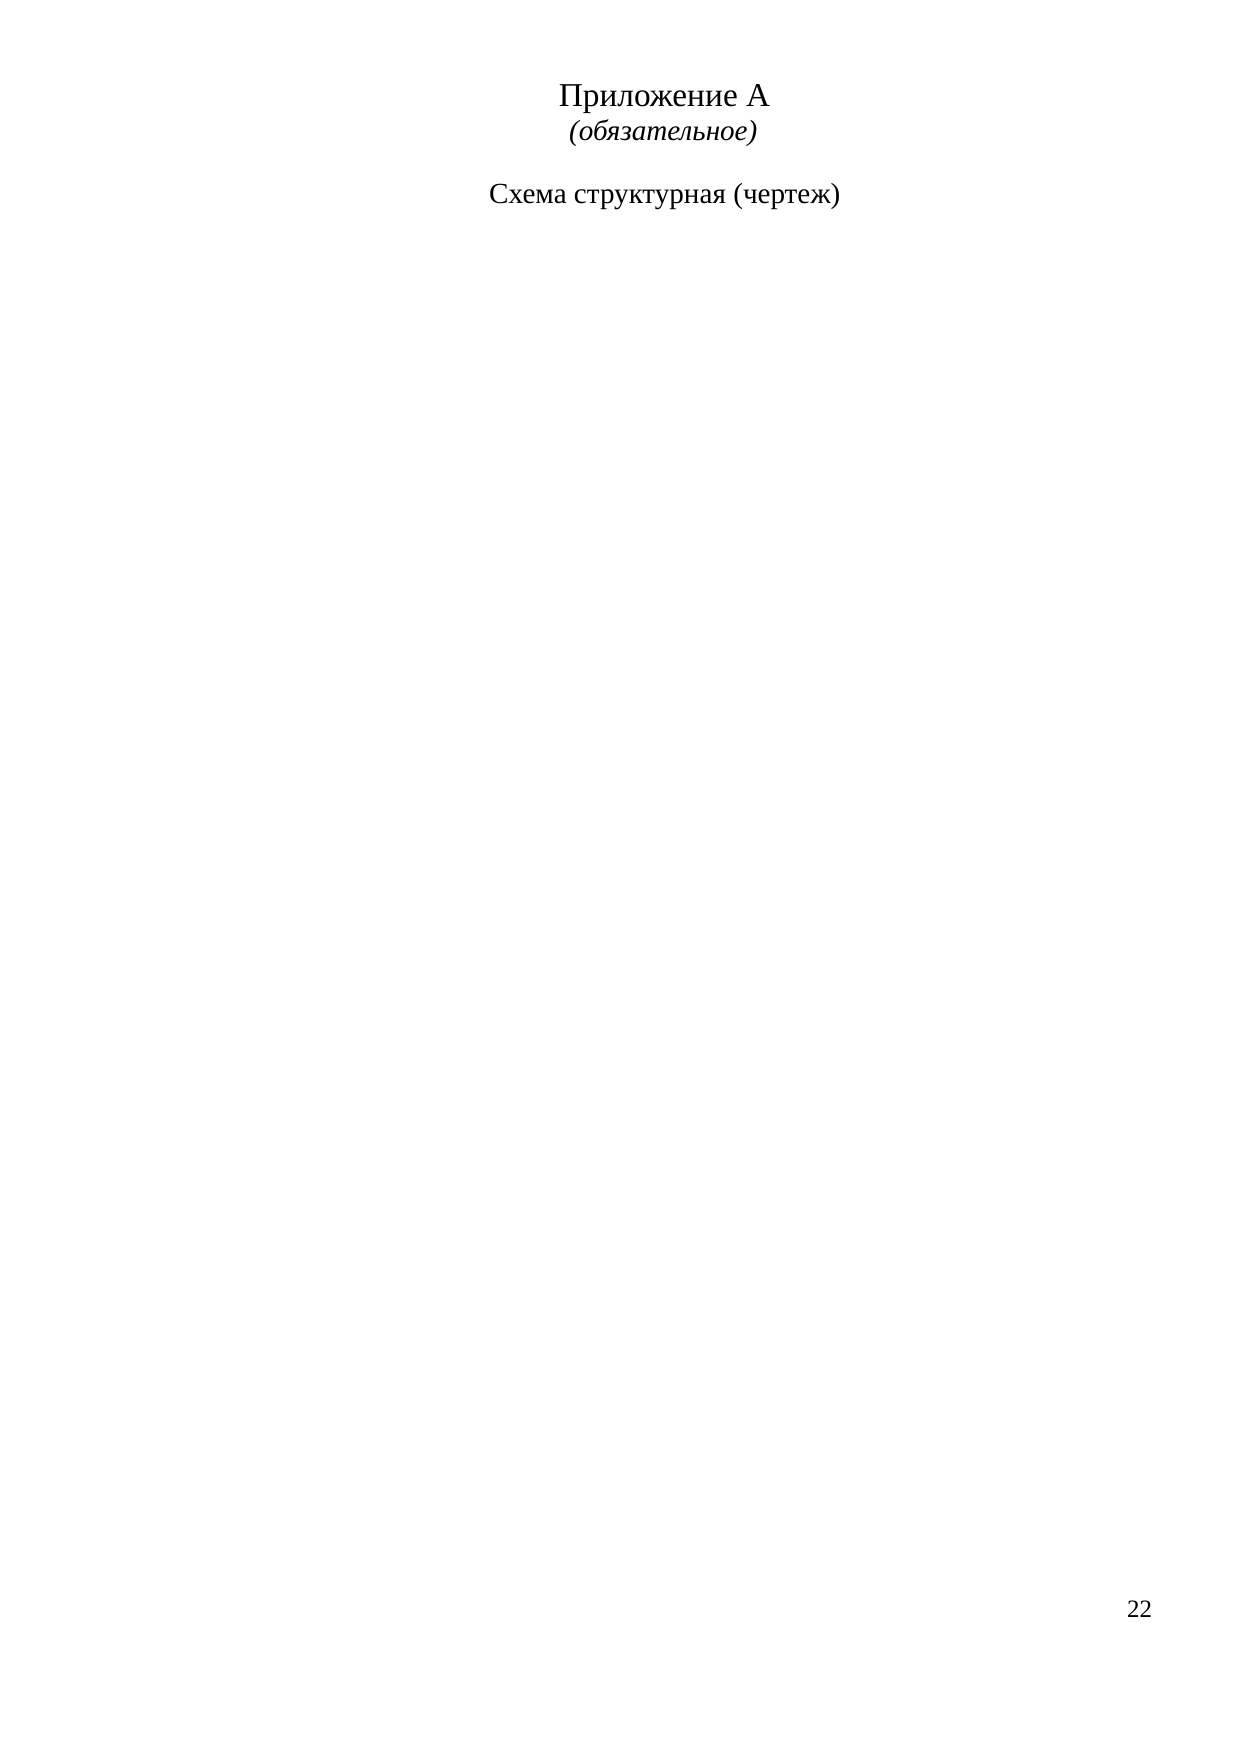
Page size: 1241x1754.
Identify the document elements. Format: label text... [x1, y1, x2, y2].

text Схема структурная (чертеж) [177, 176, 1152, 210]
text (обязательное) [177, 113, 1152, 147]
text Приложение А [177, 75, 1152, 113]
